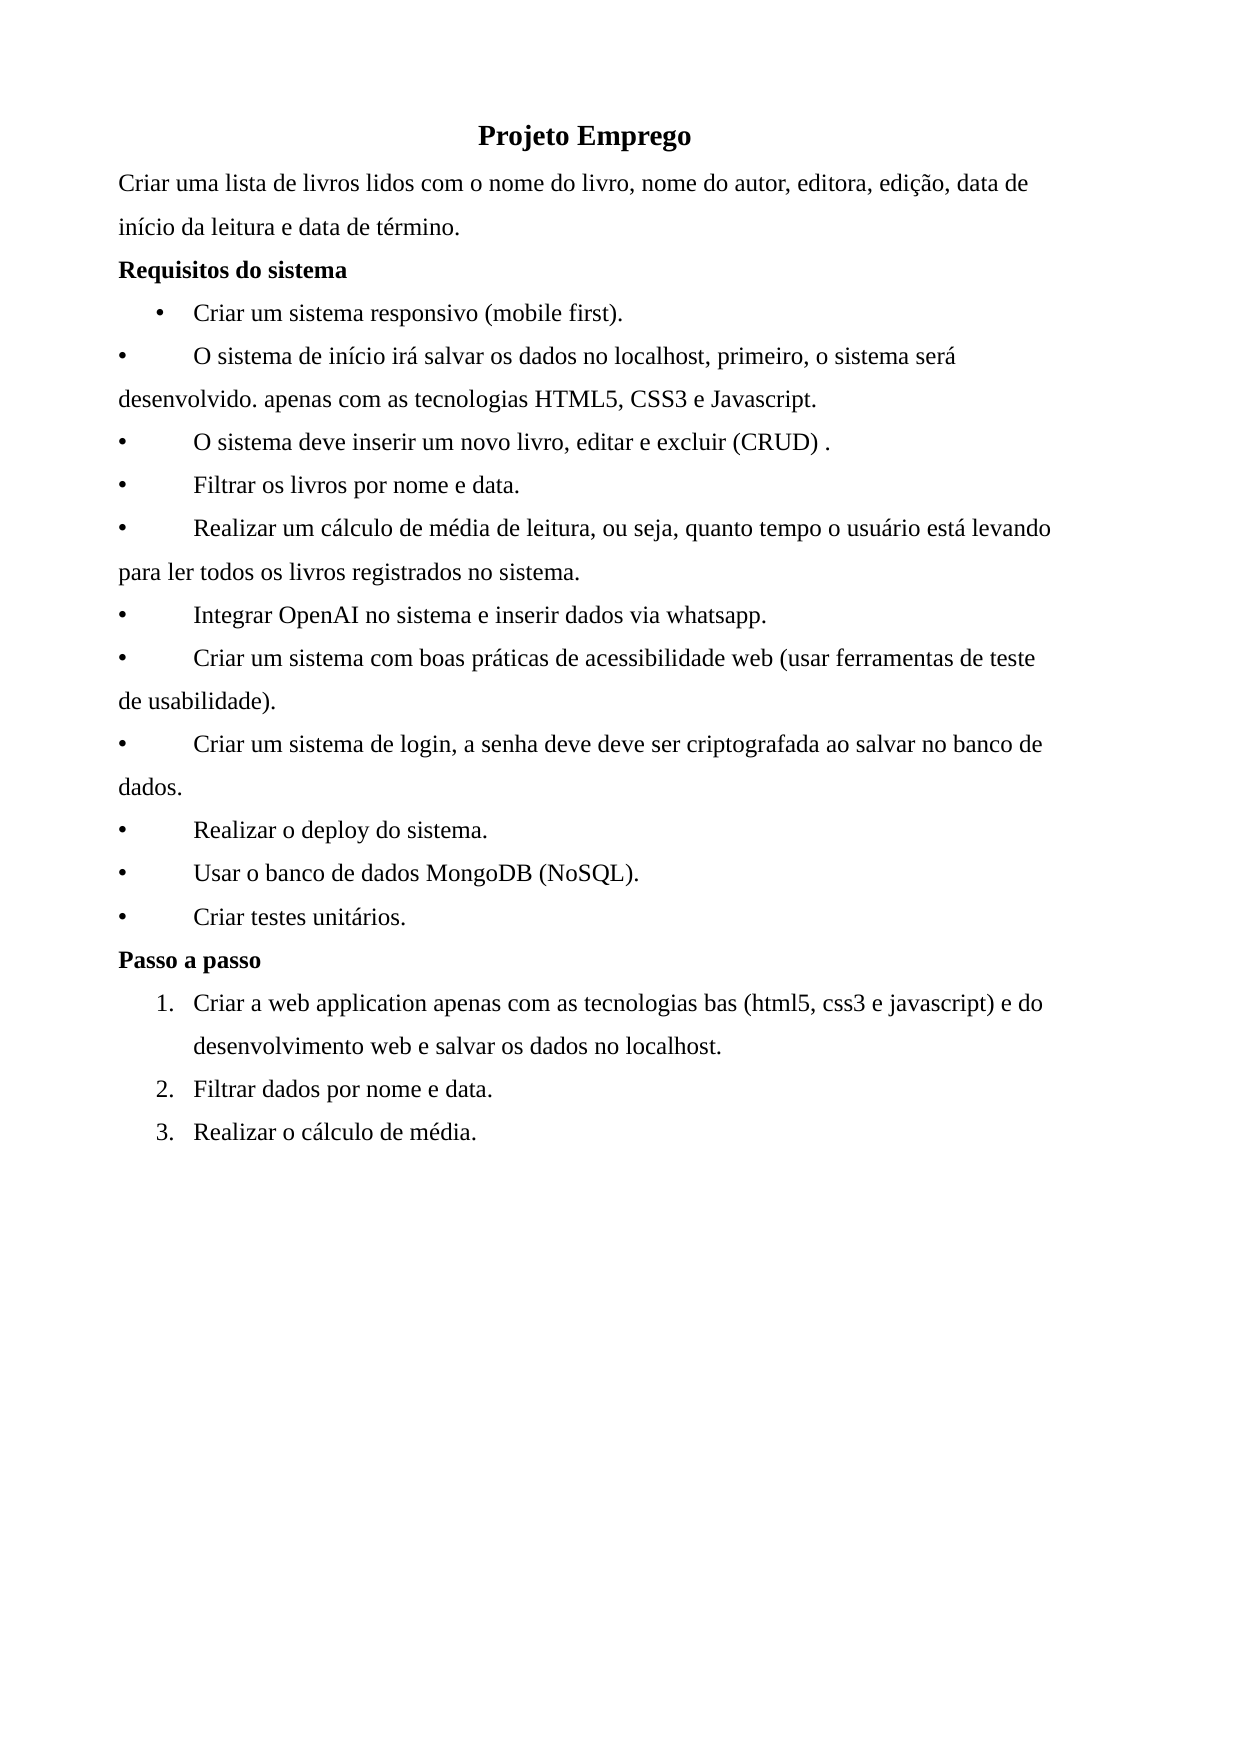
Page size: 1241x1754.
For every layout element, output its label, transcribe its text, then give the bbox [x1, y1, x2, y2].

text Passo a passo [118, 945, 1051, 973]
list Realizar o deploy do sistema. [118, 815, 1051, 844]
text Projeto Emprego [118, 118, 1051, 152]
list O sistema deve inserir um novo livro, editar e excluir (CRUD) . [118, 427, 1051, 456]
list Usar o banco de dados MongoDB (NoSQL). [118, 858, 1051, 887]
list O sistema de início irá salvar os dados no localhost, primeiro, o sistema será desenvolvido. apenas com as tecnologias HTML5, CSS3 e Javascript. [118, 341, 1051, 413]
list Criar a web application apenas com as tecnologias bas (html5, css3 e javascript) e do desenvolvimento web e salvar os dados no localhost. [156, 988, 1122, 1060]
text Requisitos do sistema [118, 255, 1051, 283]
list Filtrar dados por nome e data. [156, 1074, 1122, 1103]
list Criar um sistema com boas práticas de acessibilidade web (usar ferramentas de teste de usabilidade). [118, 643, 1051, 715]
list Filtrar os livros por nome e data. [118, 470, 1051, 499]
list Realizar o cálculo de média. [156, 1117, 1122, 1146]
list Realizar um cálculo de média de leitura, ou seja, quanto tempo o usuário está levando para ler todos os livros registrados no sistema. [118, 513, 1051, 585]
text Criar uma lista de livros lidos com o nome do livro, nome do autor, editora, edição, data de início da leitura e data de término. [118, 168, 1051, 240]
list Criar testes unitários. [118, 902, 1051, 930]
list Integrar OpenAI no sistema e inserir dados via whatsapp. [118, 600, 1051, 628]
list Criar um sistema de login, a senha deve deve ser criptografada ao salvar no banco de dados. [118, 729, 1051, 801]
list Criar um sistema responsivo (mobile first). [156, 298, 1122, 327]
